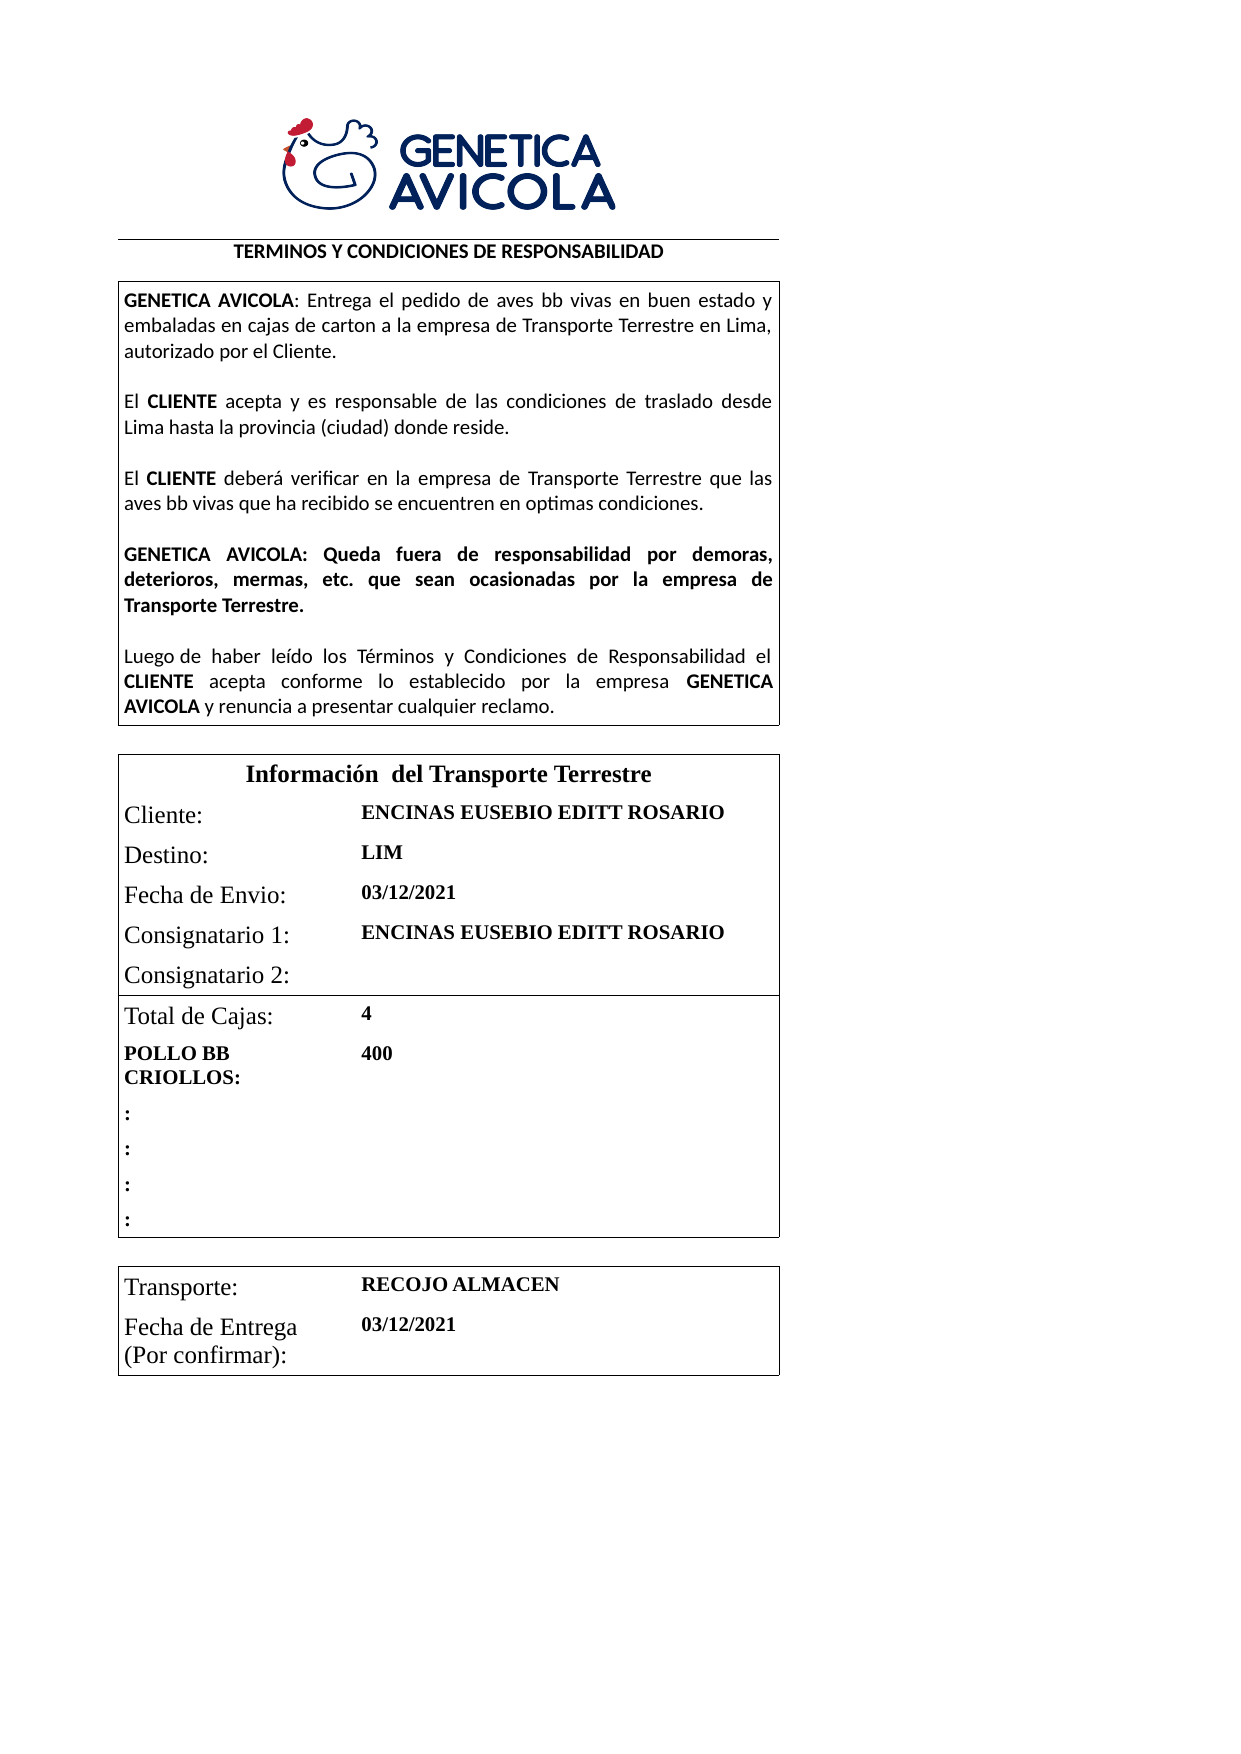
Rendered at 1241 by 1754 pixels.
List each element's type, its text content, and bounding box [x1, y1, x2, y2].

table_cell ENCINAS EUSEBIO EDITT ROSARIO [356, 915, 779, 955]
table_cell 400 [356, 1035, 779, 1095]
table_cell [356, 1130, 779, 1166]
table_cell Consignatario 2: [119, 955, 356, 995]
table_cell ENCINAS EUSEBIO EDITT ROSARIO [356, 794, 779, 834]
picture [282, 118, 616, 210]
table_cell Total de Cajas: [119, 996, 356, 1035]
table_cell [356, 1201, 779, 1237]
table_cell : [119, 1130, 356, 1166]
table_header Información del Transporte Terrestre [119, 755, 779, 794]
table_cell Consignatario 1: [119, 915, 356, 955]
table_cell RECOJO ALMACEN [356, 1267, 779, 1306]
table_cell Fecha de Envio: [119, 874, 356, 914]
table_cell GENETICA AVICOLA: Entrega el pedido de aves bb vivas en buen estado y embaladas en cajas de carton a la empresa de Transporte Terrestre en Lima, autorizado por el Cliente. El CLIENTE acepta y es responsable de las condiciones de traslado desde Lima hasta la provincia (ciudad) donde reside. El CLIENTE deberá verificar en la empresa de Transporte Terrestre que las aves bb vivas que ha recibido se encuentren en optimas condiciones. GENETICA AVICOLA: Queda fuera de responsabilidad por demoras, deterioros, mermas, etc. que sean ocasionadas por la empresa de Transporte Terrestre. Luego de haber leído los Términos y Condiciones de Responsabilidad el CLIENTE acepta conforme lo establecido por la empresa GENETICA AVICOLA y renuncia a presentar cualquier reclamo. [119, 282, 779, 725]
table_cell 4 [356, 996, 779, 1035]
table_cell [356, 1238, 779, 1266]
table_cell Destino: [119, 834, 356, 874]
table_cell LIM [356, 834, 779, 874]
table_cell POLLO BB CRIOLLOS: [119, 1035, 356, 1095]
table_cell : [119, 1095, 356, 1130]
table_cell [356, 1166, 779, 1201]
table_cell : [119, 1166, 356, 1201]
table_cell Cliente: [119, 794, 356, 834]
table_cell Transporte: [119, 1267, 356, 1306]
table_cell [356, 955, 779, 995]
table_cell [118, 1238, 356, 1266]
table_cell [356, 1095, 779, 1130]
table_cell : [119, 1201, 356, 1237]
table_cell Fecha de Entrega (Por confirmar): [119, 1306, 356, 1375]
table_header TERMINOS Y CONDICIONES DE RESPONSABILIDAD [118, 240, 779, 281]
table_cell 03/12/2021 [356, 874, 779, 914]
table_cell 03/12/2021 [356, 1306, 779, 1375]
